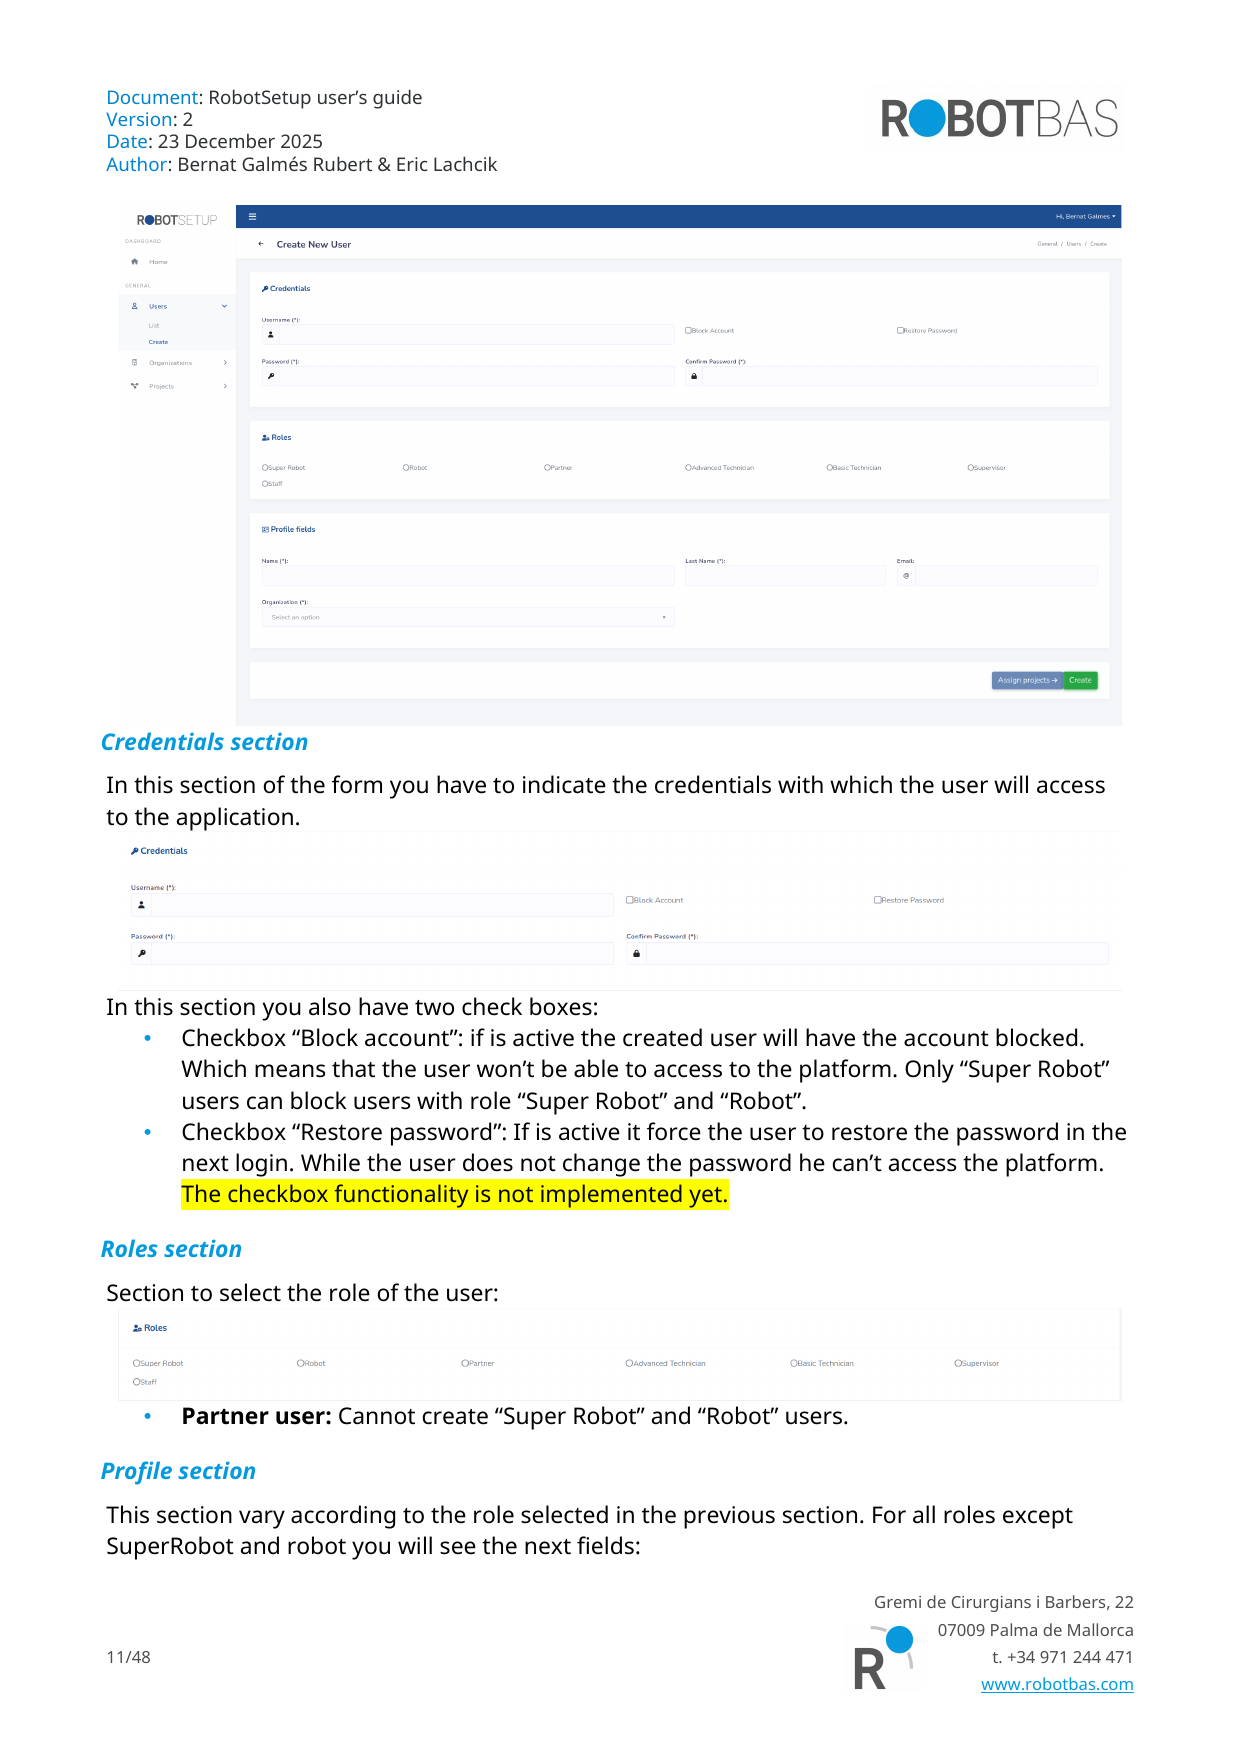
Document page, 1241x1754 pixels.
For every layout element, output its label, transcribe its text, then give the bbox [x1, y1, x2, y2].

text In this section of the form you have to indicate the credentials with which the user will access to the application. [106, 769, 1134, 832]
subtitle Profile section [100, 1455, 1134, 1486]
picture [869, 86, 1125, 153]
picture [844, 1623, 923, 1692]
subtitle Credentials section [100, 205, 1134, 757]
picture [118, 205, 1123, 726]
list Partner user: Cannot create “Super Robot” and “Robot” users. [144, 1308, 1134, 1431]
text Section to select the role of the user: [106, 1277, 1134, 1308]
picture [118, 1308, 1123, 1401]
picture [118, 831, 1123, 991]
list Checkbox “Block account”: if is active the created user will have the account blocked. Which means that the user won’t be able to access to the platform. Only “Super Robot” users can block users with role “Super Robot” and “Robot”. [144, 1022, 1134, 1116]
subtitle Roles section [100, 1233, 1134, 1264]
text In this section you also have two check boxes: [106, 832, 1134, 1022]
list Checkbox “Restore password”: If is active it force the user to restore the password in the next login. While the user does not change the password he can’t access the platform. The checkbox functionality is not implemented yet. [144, 1116, 1134, 1210]
text This section vary according to the role selected in the previous section. For all roles except SuperRobot and robot you will see the next fields: [106, 1499, 1134, 1561]
